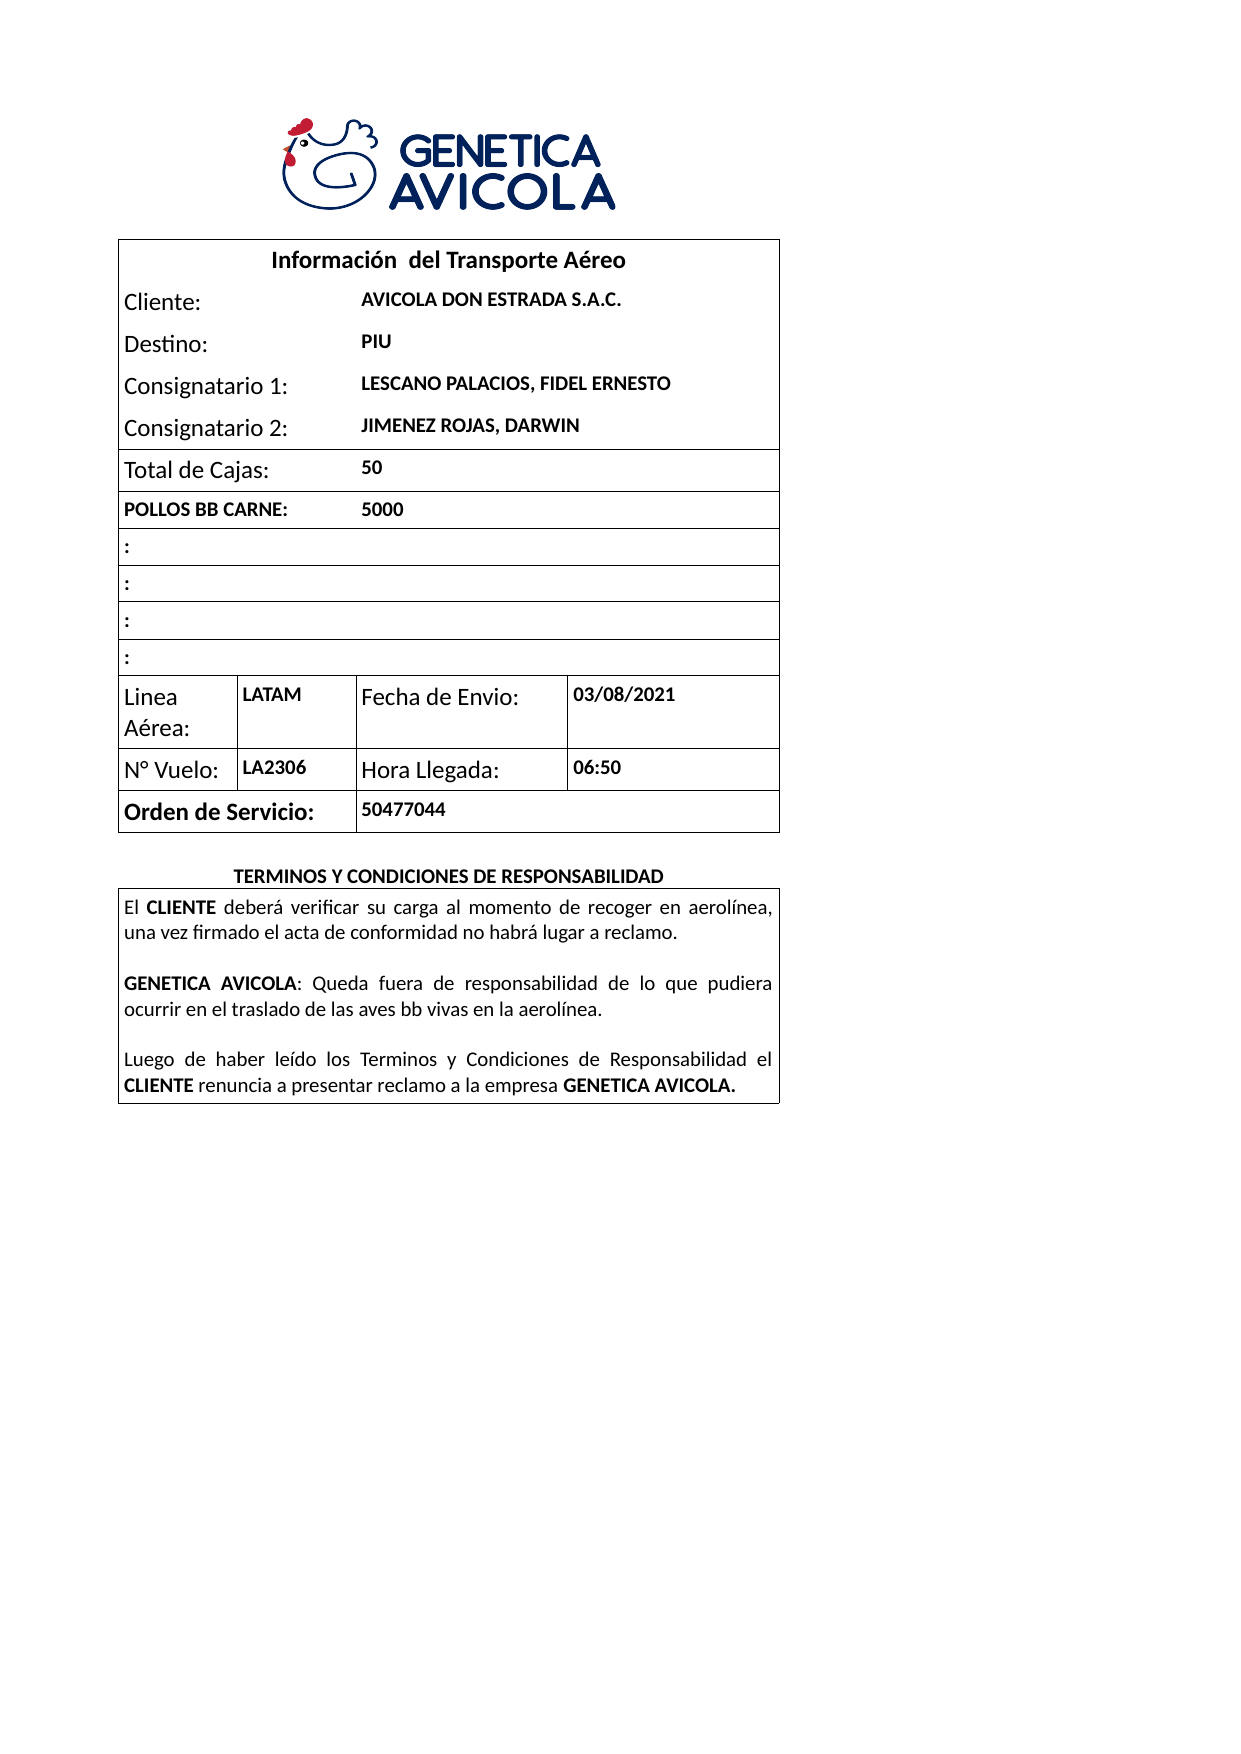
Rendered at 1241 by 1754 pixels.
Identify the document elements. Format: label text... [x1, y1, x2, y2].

table_cell El CLIENTE deberá verificar su carga al momento de recoger en aerolínea, una vez firmado el acta de conformidad no habrá lugar a reclamo. GENETICA AVICOLA: Queda fuera de responsabilidad de lo que pudiera ocurrir en el traslado de las aves bb vivas en la aerolínea. Luego de haber leído los Terminos y Condiciones de Responsabilidad el CLIENTE renuncia a presentar reclamo a la empresa GENETICA AVICOLA. [119, 889, 779, 1103]
table_cell : [119, 602, 356, 638]
table_cell : [119, 640, 356, 675]
table_cell 03/08/2021 [568, 676, 779, 748]
table_cell N° Vuelo: [119, 749, 237, 790]
table_cell 5000 [356, 492, 779, 527]
table_cell LATAM [238, 676, 356, 748]
table_cell TERMINOS Y CONDICIONES DE RESPONSABILIDAD [118, 833, 779, 888]
table_cell Consignatario 2: [119, 406, 356, 448]
table_cell : [119, 529, 356, 564]
table_cell [356, 640, 779, 675]
table_cell 06:50 [568, 749, 779, 790]
table_cell Destino: [119, 323, 356, 364]
table_cell Fecha de Envio: [357, 676, 567, 748]
table_cell JIMENEZ ROJAS, DARWIN [356, 406, 779, 448]
table_cell Consignatario 1: [119, 365, 356, 406]
table_cell [356, 602, 779, 638]
table_cell LA2306 [238, 749, 356, 790]
table_cell Linea Aérea: [119, 676, 237, 748]
table_cell Cliente: [119, 281, 356, 322]
table_cell AVICOLA DON ESTRADA S.A.C. [356, 281, 779, 322]
table_cell POLLOS BB CARNE: [119, 492, 356, 527]
table_cell Total de Cajas: [119, 450, 356, 491]
table_cell PIU [356, 323, 779, 364]
table_cell : [119, 566, 356, 601]
table_cell Hora Llegada: [357, 749, 567, 790]
table_cell [356, 529, 779, 564]
table_cell 50 [356, 450, 779, 491]
picture [282, 118, 616, 210]
table_cell Orden de Servicio: [119, 791, 356, 832]
table_cell 50477044 [357, 791, 779, 832]
table_header Información del Transporte Aéreo [119, 240, 779, 281]
table_cell LESCANO PALACIOS, FIDEL ERNESTO [356, 365, 779, 406]
table_cell [356, 566, 779, 601]
